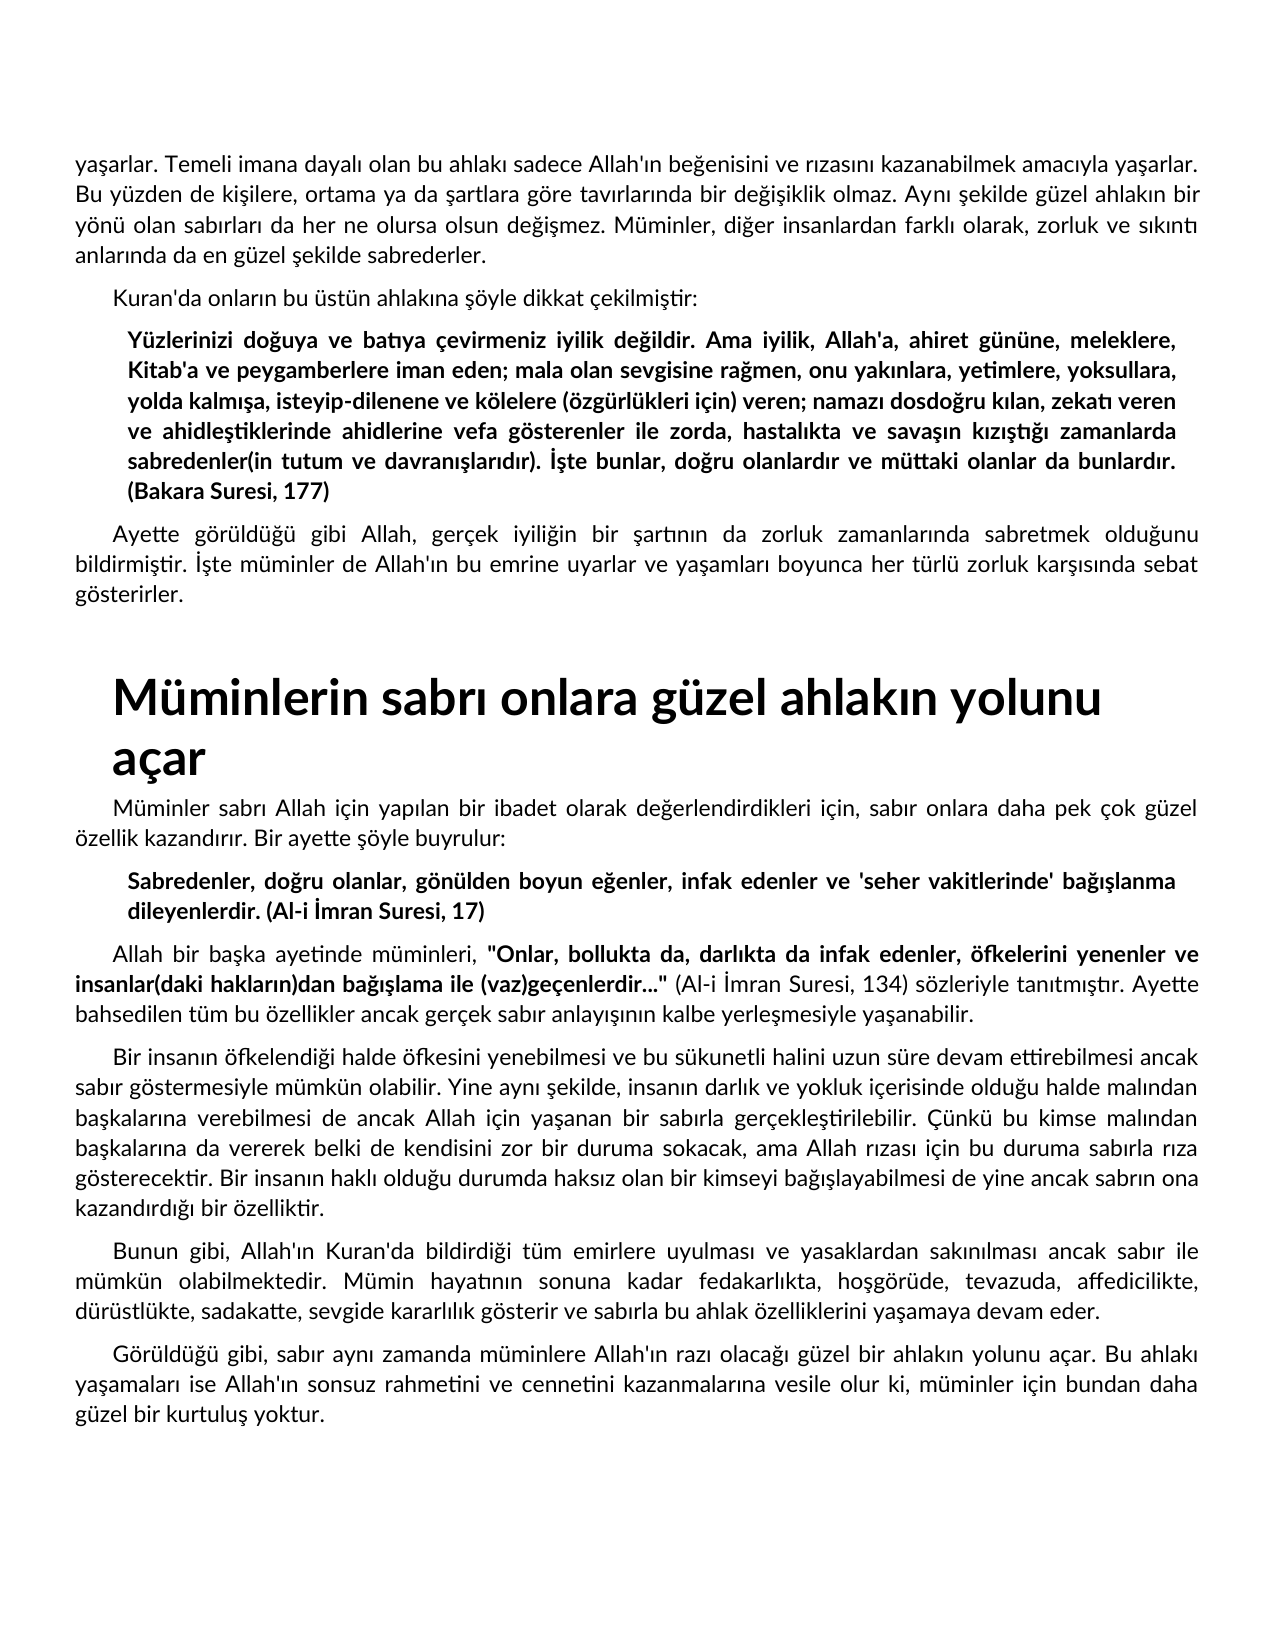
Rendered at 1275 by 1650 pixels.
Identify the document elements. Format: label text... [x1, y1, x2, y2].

text Kuran'da onların bu üstün ahlakına şöyle dikkat çekilmiştir: [75, 283, 1200, 311]
text yaşarlar. Temeli imana dayalı olan bu ahlakı sadece Allah'ın beğenisini ve rızasını kazanabilmek amacıyla yaşarlar. Bu yüzden de kişilere, ortama ya da şartlara göre tavırlarında bir değişiklik olmaz. Aynı şekilde güzel ahlakın bir yönü olan sabırları da her ne olursa olsun değişmez. Müminler, diğer insanlardan farklı olarak, zorluk ve sıkıntı anlarında da en güzel şekilde sabrederler. [75, 150, 1200, 268]
text Bir insanın öfkelendiği halde öfkesini yenebilmesi ve bu sükunetli halini uzun süre devam ettirebilmesi ancak sabır göstermesiyle mümkün olabilir. Yine aynı şekilde, insanın darlık ve yokluk içerisinde olduğu halde malından başkalarına verebilmesi de ancak Allah için yaşanan bir sabırla gerçekleştirilebilir. Çünkü bu kimse malından başkalarına da vererek belki de kendisini zor bir duruma sokacak, ama Allah rızası için bu duruma sabırla rıza gösterecektir. Bir insanın haklı olduğu durumda haksız olan bir kimseyi bağışlayabilmesi de yine ancak sabrın ona kazandırdığı bir özelliktir. [75, 1043, 1200, 1221]
text Müminler sabrı Allah için yapılan bir ibadet olarak değerlendirdikleri için, sabır onlara daha pek çok güzel özellik kazandırır. Bir ayette şöyle buyrulur: [75, 794, 1200, 852]
text Sabredenler, doğru olanlar, gönülden boyun eğenler, infak edenler ve 'seher vakitlerinde' bağışlanma dileyenlerdir. (Al-i İmran Suresi, 17) [127, 867, 1177, 924]
text Allah bir başka ayetinde müminleri, "Onlar, bollukta da, darlıkta da infak edenler, öfkelerini yenenler ve insanlar(daki hakların)dan bağışlama ile (vaz)geçenlerdir..." (Al-i İmran Suresi, 134) sözleriyle tanıtmıştır. Ayette bahsedilen tüm bu özellikler ancak gerçek sabır anlayışının kalbe yerleşmesiyle yaşanabilir. [75, 940, 1200, 1028]
text Görüldüğü gibi, sabır aynı zamanda müminlere Allah'ın razı olacağı güzel bir ahlakın yolunu açar. Bu ahlakı yaşamaları ise Allah'ın sonsuz rahmetini ve cennetini kazanmalarına vesile olur ki, müminler için bundan daha güzel bir kurtuluş yoktur. [75, 1340, 1200, 1428]
subtitle Müminlerin sabrı onlara güzel ahlakın yolunu açar [112, 666, 1200, 786]
text Ayette görüldüğü gibi Allah, gerçek iyiliğin bir şartının da zorluk zamanlarında sabretmek olduğunu bildirmiştir. İşte müminler de Allah'ın bu emrine uyarlar ve yaşamları boyunca her türlü zorluk karşısında sebat gösterirler. [75, 520, 1200, 608]
text Yüzlerinizi doğuya ve batıya çevirmeniz iyilik değildir. Ama iyilik, Allah'a, ahiret gününe, meleklere, Kitab'a ve peygamberlere iman eden; mala olan sevgisine rağmen, onu yakınlara, yetimlere, yoksullara, yolda kalmışa, isteyip-dilenene ve kölelere (özgürlükleri için) veren; namazı dosdoğru kılan, zekatı veren ve ahidleştiklerinde ahidlerine vefa gösterenler ile zorda, hastalıkta ve savaşın kızıştığı zamanlarda sabredenler(in tutum ve davranışlarıdır). İşte bunlar, doğru olanlardır ve müttaki olanlar da bunlardır. (Bakara Suresi, 177) [127, 326, 1177, 504]
text Bunun gibi, Allah'ın Kuran'da bildirdiği tüm emirlere uyulması ve yasaklardan sakınılması ancak sabır ile mümkün olabilmektedir. Mümin hayatının sonuna kadar fedakarlıkta, hoşgörüde, tevazuda, affedicilikte, dürüstlükte, sadakatte, sevgide kararlılık gösterir ve sabırla bu ahlak özelliklerini yaşamaya devam eder. [75, 1237, 1200, 1324]
